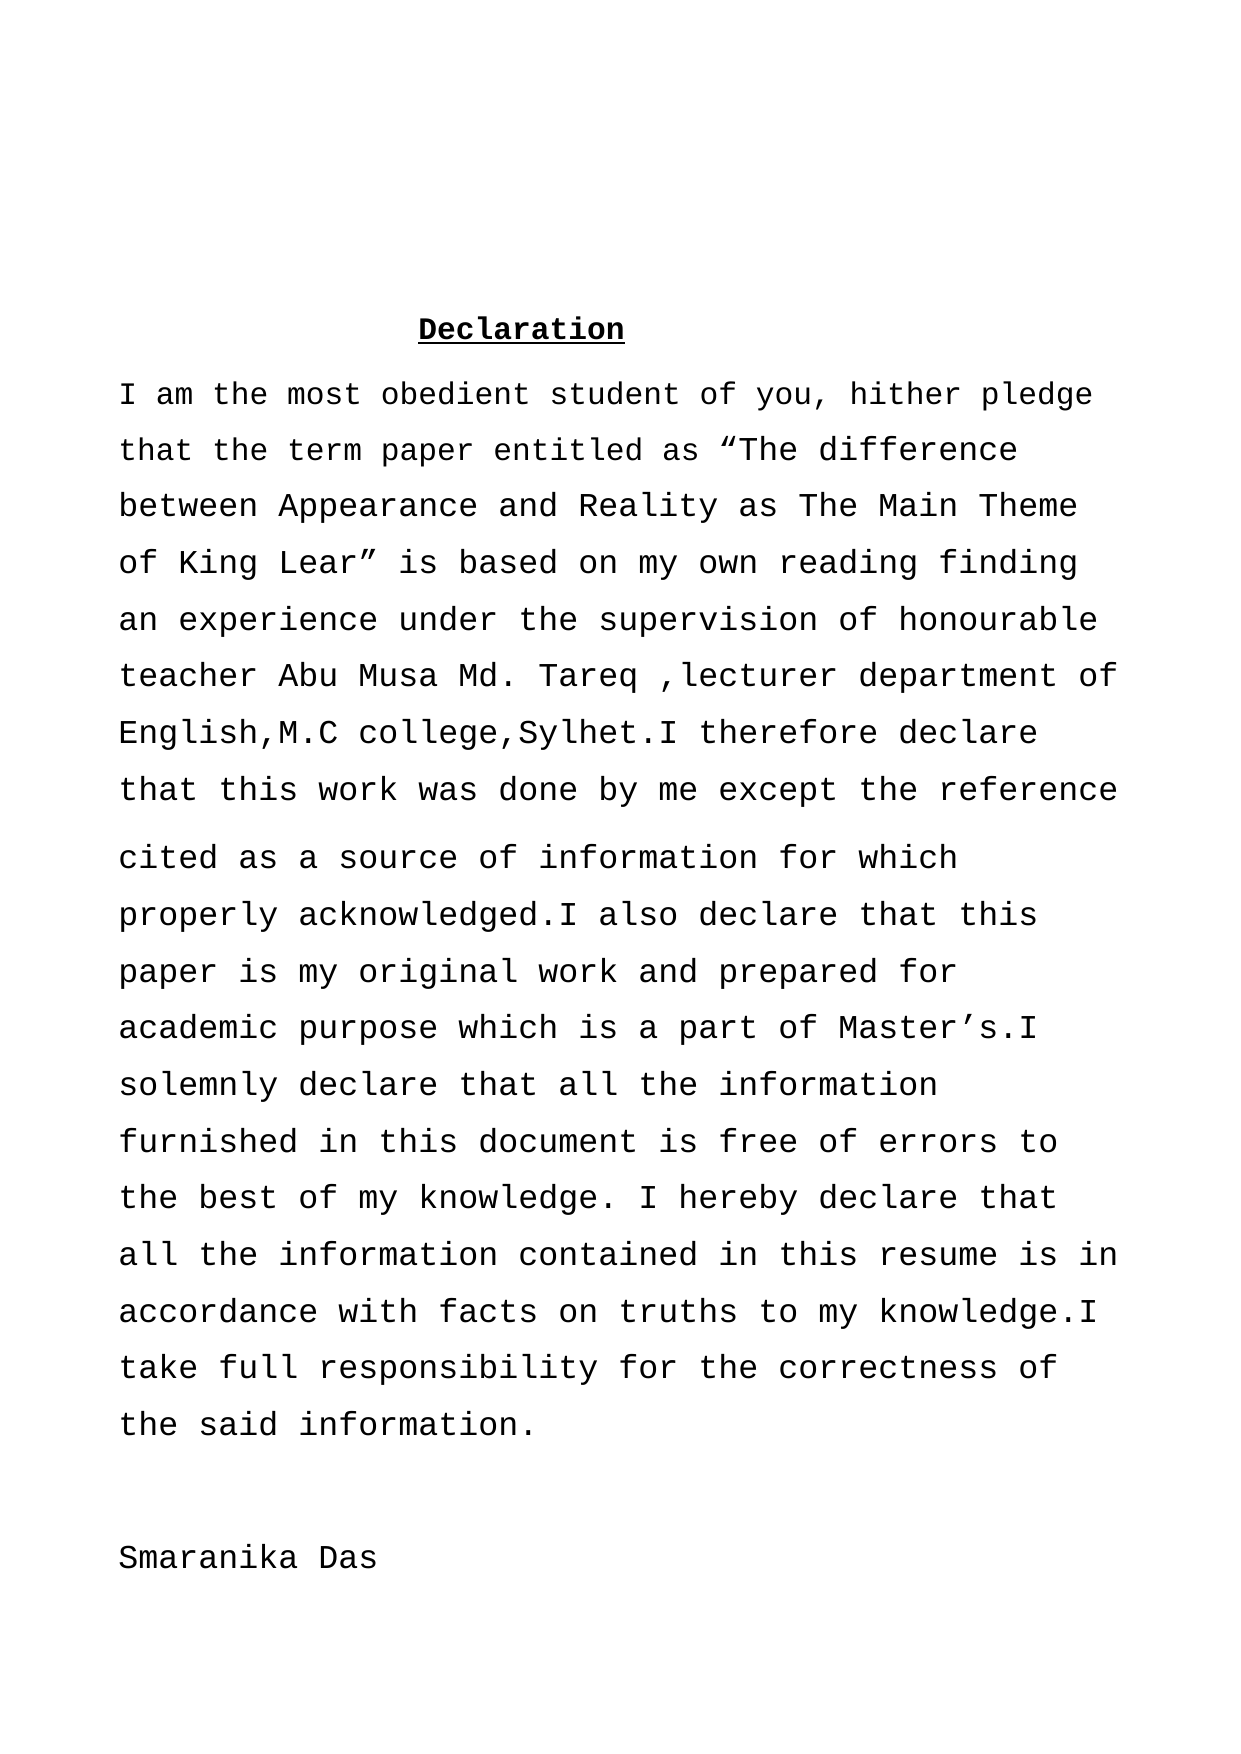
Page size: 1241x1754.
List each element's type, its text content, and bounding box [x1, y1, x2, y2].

text cited as a source of information for which properly acknowledged.I also declare that this paper is my original work and prepared for academic purpose which is a part of Master’s.I solemnly declare that all the information furnished in this document is free of errors to the best of my knowledge. I hereby declare that all the information contained in this resume is in accordance with facts on truths to my knowledge.I take full responsibility for the correctness of the said information. [118, 841, 1122, 1445]
text Smaranika Das [118, 1541, 1122, 1579]
text Declaration [118, 313, 1122, 348]
text I am the most obedient student of you, hither pledge that the term paper entitled as “The difference between Appearance and Reality as The Main Theme of King Lear” is based on my own reading finding an experience under the supervision of honourable teacher Abu Musa Md. Tareq ,lecturer department of English,M.C college,Sylhet.I therefore declare that this work was done by me except the reference [118, 378, 1122, 810]
